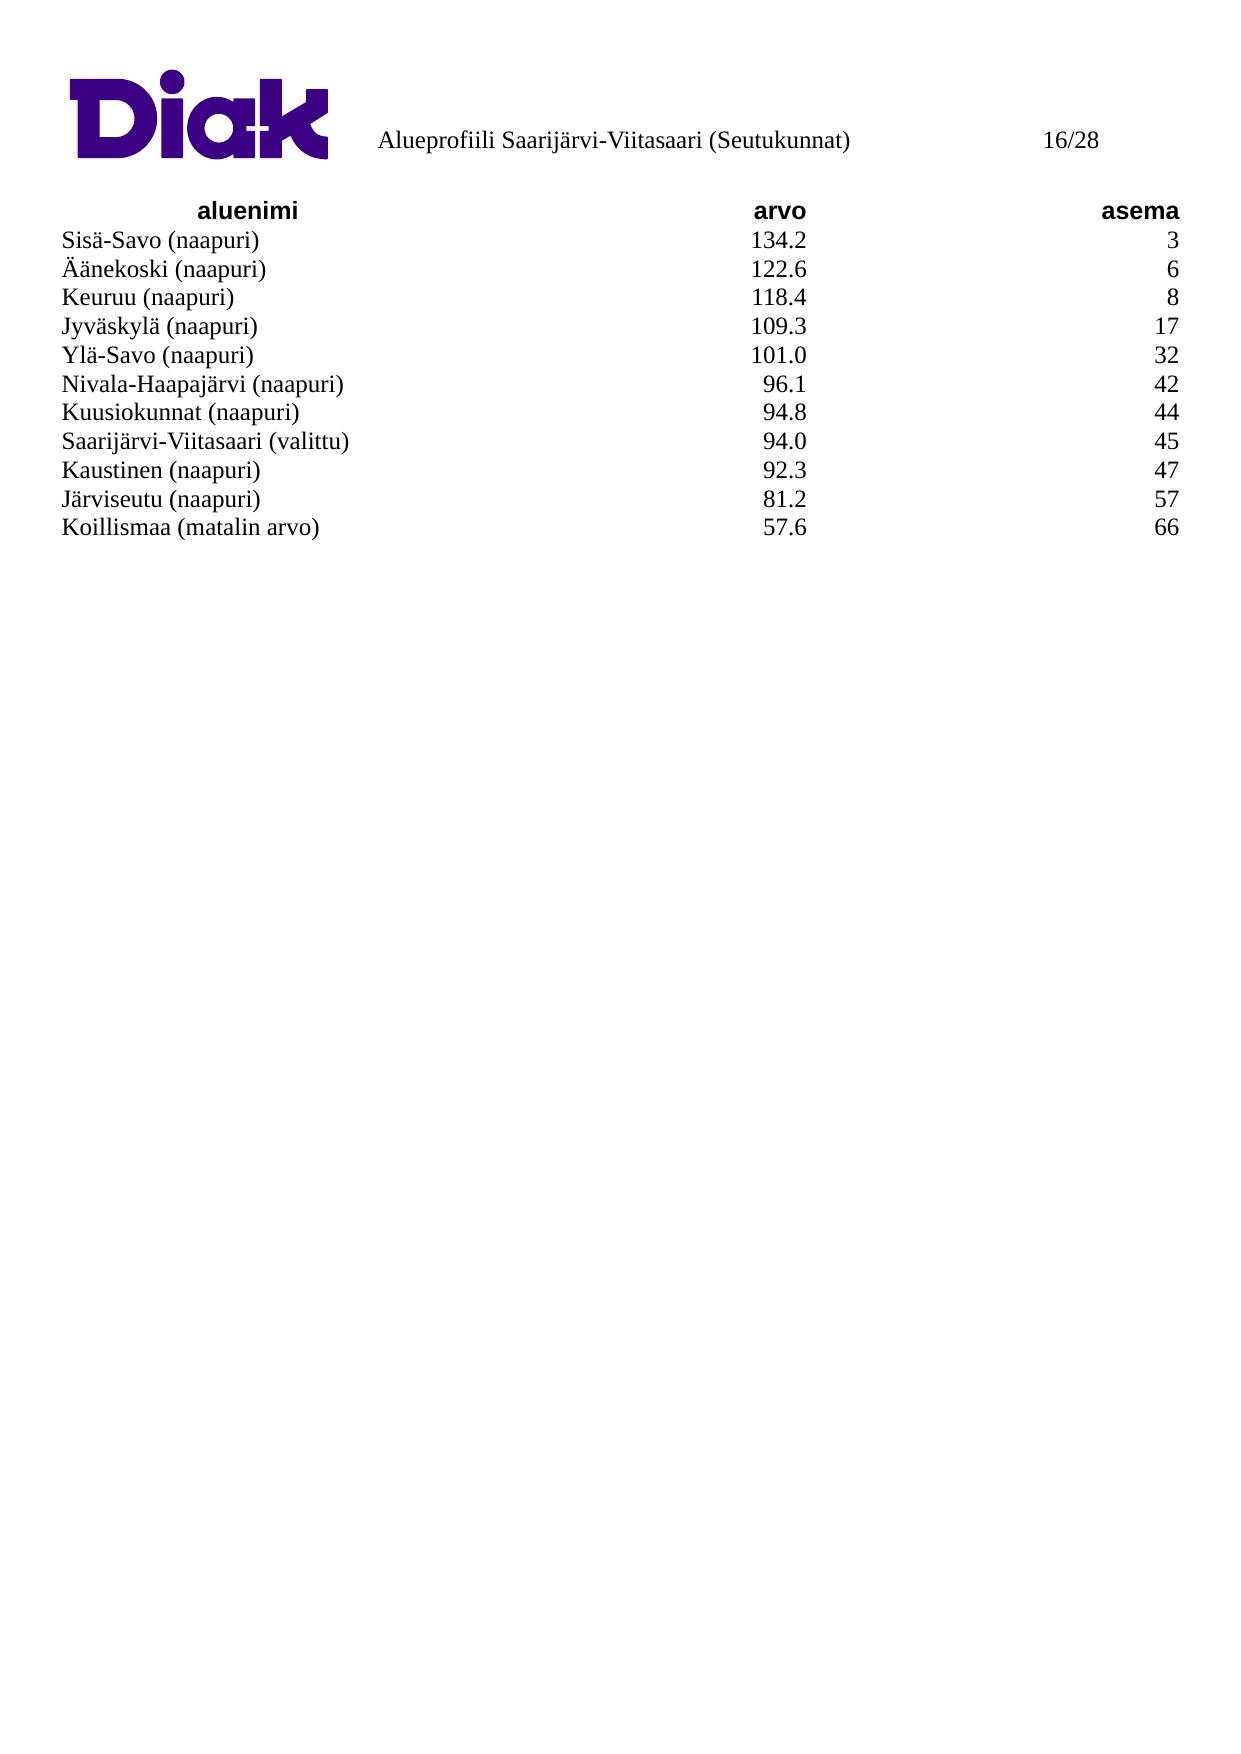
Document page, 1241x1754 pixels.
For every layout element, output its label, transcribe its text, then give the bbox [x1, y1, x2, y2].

table_cell Jyväskylä (naapuri) [61, 311, 434, 340]
table_cell 47 [806, 455, 1179, 484]
table_cell 94.0 [434, 426, 806, 455]
table_cell 101.0 [434, 340, 806, 369]
table_cell Saarijärvi-Viitasaari (valittu) [61, 426, 434, 455]
table_cell 81.2 [434, 484, 806, 512]
table_cell 94.8 [434, 398, 806, 426]
table_cell 6 [806, 254, 1179, 282]
table_cell 44 [806, 398, 1179, 426]
table_cell 109.3 [434, 311, 806, 340]
table_cell Järviseutu (naapuri) [61, 484, 434, 512]
table_cell Koillismaa (matalin arvo) [61, 513, 434, 541]
table_cell Ylä-Savo (naapuri) [61, 340, 434, 369]
table_cell 32 [806, 340, 1179, 369]
table_cell 66 [806, 513, 1179, 541]
table_cell 57.6 [434, 513, 806, 541]
table_cell 17 [806, 311, 1179, 340]
table_header arvo [434, 196, 806, 225]
table_cell Keuruu (naapuri) [61, 283, 434, 311]
table_cell Äänekoski (naapuri) [61, 254, 434, 282]
table_cell 45 [806, 426, 1179, 455]
table_cell 42 [806, 369, 1179, 397]
table_cell Sisä-Savo (naapuri) [61, 225, 434, 254]
table_cell 134.2 [434, 225, 806, 254]
table_cell Kaustinen (naapuri) [61, 455, 434, 484]
table_cell 3 [806, 225, 1179, 254]
table_cell 92.3 [434, 455, 806, 484]
table_cell Nivala-Haapajärvi (naapuri) [61, 369, 434, 397]
table_cell 122.6 [434, 254, 806, 282]
table_cell Kuusiokunnat (naapuri) [61, 398, 434, 426]
table_cell 118.4 [434, 283, 806, 311]
table_cell 57 [806, 484, 1179, 512]
table_cell 8 [806, 283, 1179, 311]
table_header asema [806, 196, 1179, 225]
table_header aluenimi [61, 196, 434, 225]
table_cell 96.1 [434, 369, 806, 397]
